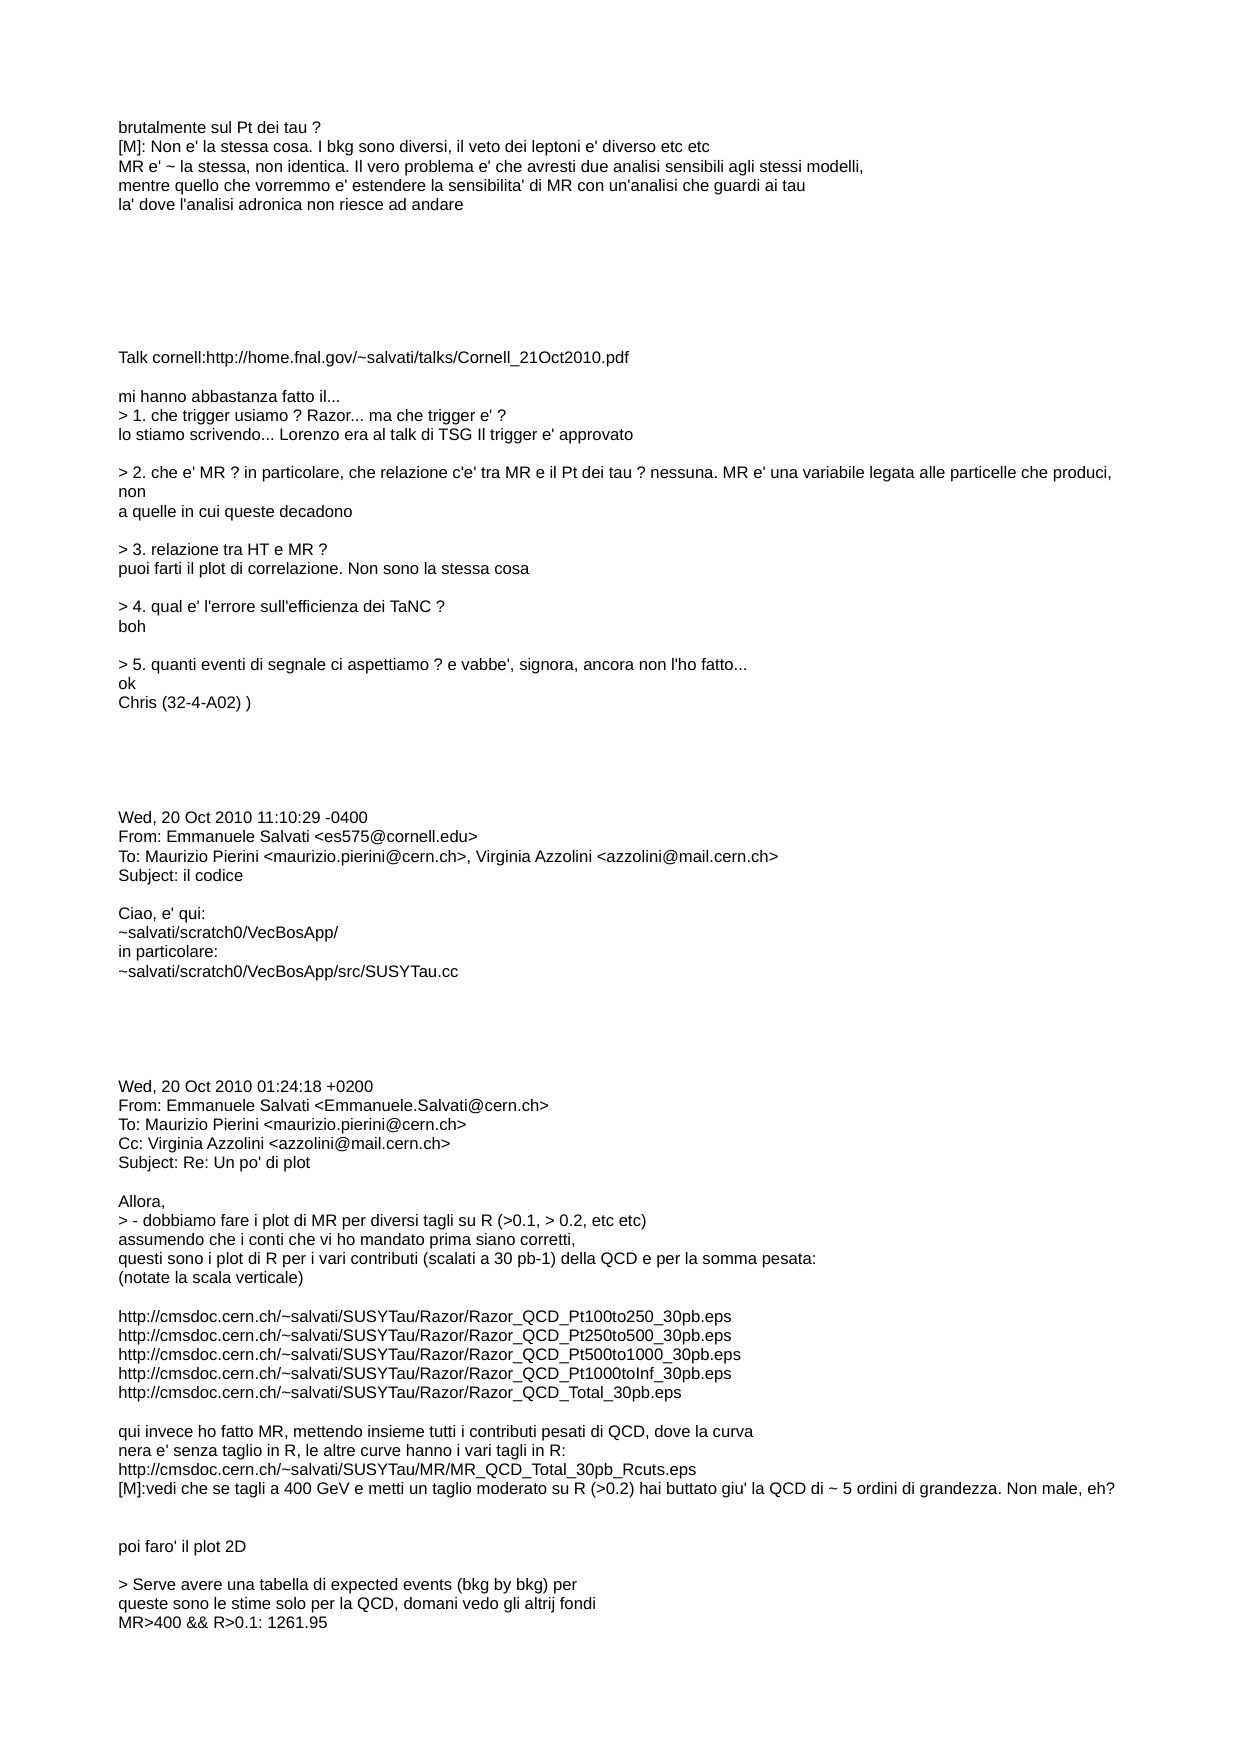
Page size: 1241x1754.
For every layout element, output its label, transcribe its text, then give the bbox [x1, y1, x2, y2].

text [M]: Non e' la stessa cosa. I bkg sono diversi, il veto dei leptoni e' diverso etc etc [118, 137, 1122, 156]
text Talk cornell:http://home.fnal.gov/~salvati/talks/Cornell_21Oct2010.pdf [118, 348, 1122, 367]
text a quelle in cui queste decadono [118, 501, 1122, 521]
text ok [118, 674, 1122, 693]
text boh [118, 616, 1122, 636]
text queste sono le stime solo per la QCD, domani vedo gli altrij fondi [118, 1594, 1122, 1613]
text To: Maurizio Pierini <maurizio.pierini@cern.ch> [118, 1115, 1122, 1134]
text http://cmsdoc.cern.ch/~salvati/SUSYTau/Razor/Razor_QCD_Total_30pb.eps [118, 1383, 1122, 1402]
text (notate la scala verticale) [118, 1268, 1122, 1287]
text mentre quello che vorremmo e' estendere la sensibilita' di MR con un'analisi che guardi ai tau [118, 176, 1122, 195]
text Allora, [118, 1191, 1122, 1211]
text > - dobbiamo fare i plot di MR per diversi tagli su R (>0.1, > 0.2, etc etc) assumendo che i conti che vi ho mandato prima siano corretti, [118, 1211, 1122, 1249]
text > 5. quanti eventi di segnale ci aspettiamo ? e vabbe', signora, ancora non l'ho fatto... [118, 655, 1122, 674]
text > Serve avere una tabella di expected events (bkg by bkg) per [118, 1575, 1122, 1594]
text ~salvati/scratch0/VecBosApp/src/SUSYTau.cc [118, 961, 1122, 981]
text qui invece ho fatto MR, mettendo insieme tutti i contributi pesati di QCD, dove la curva [118, 1421, 1122, 1441]
text From: Emmanuele Salvati <Emmanuele.Salvati@cern.ch> [118, 1096, 1122, 1115]
text Subject: Re: Un po' di plot [118, 1153, 1122, 1172]
text > 2. che e' MR ? in particolare, che relazione c'e' tra MR e il Pt dei tau ? nessuna. MR e' una variabile legata alle particelle che produci, non [118, 463, 1122, 501]
text Cc: Virginia Azzolini <azzolini@mail.cern.ch> [118, 1134, 1122, 1153]
text From: Emmanuele Salvati <es575@cornell.edu> [118, 827, 1122, 846]
text > 4. qual e' l'errore sull'efficienza dei TaNC ? [118, 597, 1122, 616]
text http://cmsdoc.cern.ch/~salvati/SUSYTau/MR/MR_QCD_Total_30pb_Rcuts.eps [118, 1460, 1122, 1479]
text Ciao, e' qui: [118, 904, 1122, 923]
text > 3. relazione tra HT e MR ? [118, 540, 1122, 559]
text poi faro' il plot 2D [118, 1536, 1122, 1556]
text MR e' ~ la stessa, non identica. Il vero problema e' che avresti due analisi sensibili agli stessi modelli, [118, 156, 1122, 176]
text Chris (32-4-A02) ) [118, 693, 1122, 712]
text questi sono i plot di R per i vari contributi (scalati a 30 pb-1) della QCD e per la somma pesata: [118, 1249, 1122, 1268]
text Wed, 20 Oct 2010 01:24:18 +0200 [118, 1076, 1122, 1096]
text nera e' senza taglio in R, le altre curve hanno i vari tagli in R: [118, 1441, 1122, 1460]
text > 1. che trigger usiamo ? Razor... ma che trigger e' ? [118, 406, 1122, 425]
text http://cmsdoc.cern.ch/~salvati/SUSYTau/Razor/Razor_QCD_Pt1000toInf_30pb.eps [118, 1364, 1122, 1383]
text lo stiamo scrivendo... Lorenzo era al talk di TSG Il trigger e' approvato [118, 425, 1122, 444]
text http://cmsdoc.cern.ch/~salvati/SUSYTau/Razor/Razor_QCD_Pt250to500_30pb.eps [118, 1326, 1122, 1345]
text la' dove l'analisi adronica non riesce ad andare [118, 195, 1122, 214]
text Subject: il codice [118, 866, 1122, 885]
text [M]:vedi che se tagli a 400 GeV e metti un taglio moderato su R (>0.2) hai buttato giu' la QCD di ~ 5 ordini di grandezza. Non male, eh? [118, 1479, 1122, 1498]
text MR>400 && R>0.1: 1261.95 [118, 1613, 1122, 1632]
text in particolare: [118, 942, 1122, 961]
text ~salvati/scratch0/VecBosApp/ [118, 923, 1122, 942]
text http://cmsdoc.cern.ch/~salvati/SUSYTau/Razor/Razor_QCD_Pt100to250_30pb.eps [118, 1306, 1122, 1326]
text To: Maurizio Pierini <maurizio.pierini@cern.ch>, Virginia Azzolini <azzolini@mail.cern.ch> [118, 846, 1122, 866]
text http://cmsdoc.cern.ch/~salvati/SUSYTau/Razor/Razor_QCD_Pt500to1000_30pb.eps [118, 1345, 1122, 1364]
text Wed, 20 Oct 2010 11:10:29 -0400 [118, 808, 1122, 827]
text brutalmente sul Pt dei tau ? [118, 118, 1122, 137]
text puoi farti il plot di correlazione. Non sono la stessa cosa [118, 559, 1122, 578]
text mi hanno abbastanza fatto il... [118, 386, 1122, 406]
